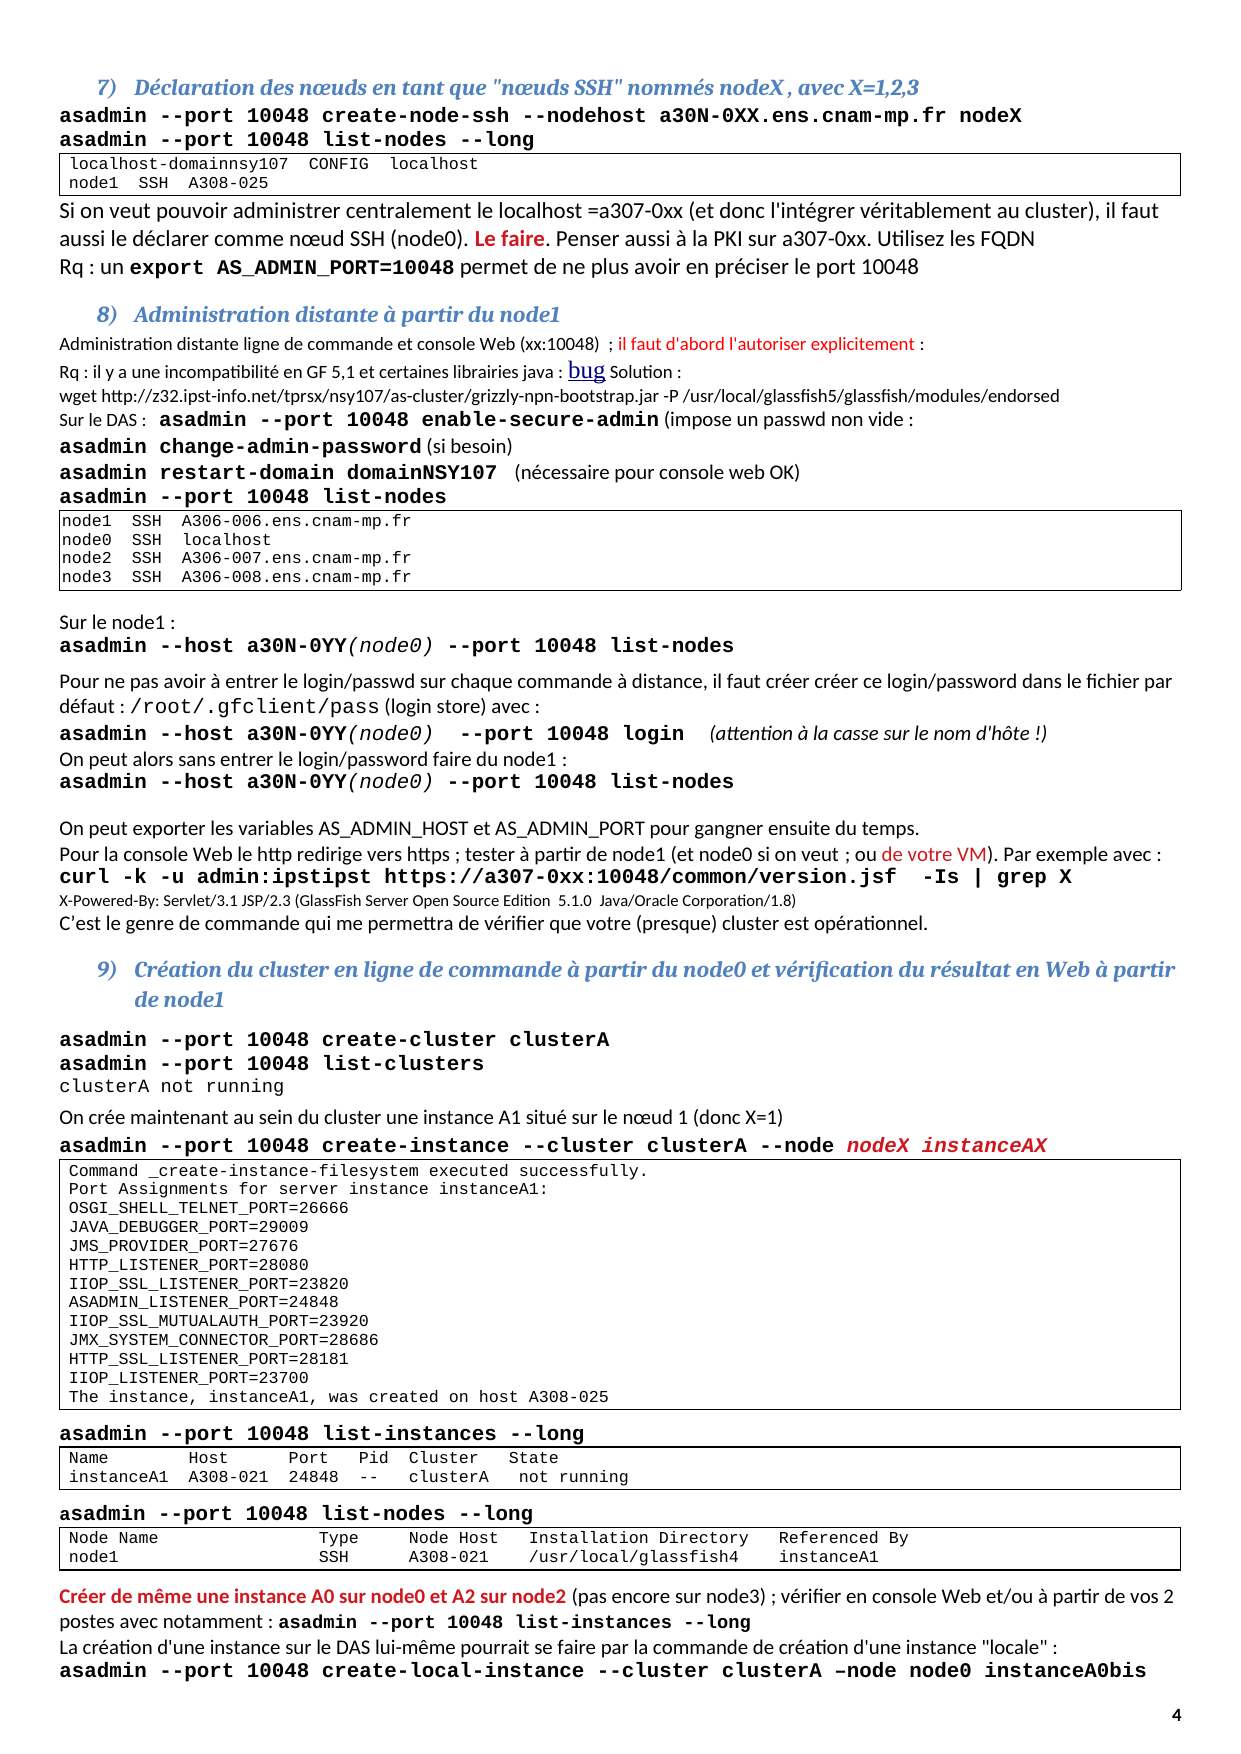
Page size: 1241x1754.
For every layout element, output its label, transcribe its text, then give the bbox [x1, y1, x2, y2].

text node3 SSH A306-008.ens.cnam-mp.fr [60, 566, 1181, 590]
text node2 SSH A306-007.ens.cnam-mp.fr [60, 547, 1181, 566]
text X-Powered-By: Servlet/3.1 JSP/2.3 (GlassFish Server Open Source Edition 5.1.0 Java/Oracle Corporation/1.8) [59, 890, 1181, 910]
text asadmin --port 10048 create-local-instance --cluster clusterA –node node0 instanceA0bis [59, 1660, 1181, 1683]
text curl -k -u admin:ipstipst https://a307-0xx:10048/common/version.jsf -Is | grep X [59, 866, 1181, 890]
subtitle Administration distante à partir du node1 [97, 302, 1181, 328]
text On crée maintenant au sein du cluster une instance A1 situé sur le nœud 1 (donc X=1) [59, 1104, 1181, 1129]
text asadmin --port 10048 list-nodes --long [59, 1503, 1181, 1527]
text Administration distante ligne de commande et console Web (xx:10048) ; il faut d'abord l'autoriser explicitement : [59, 332, 1181, 355]
text node1 SSH A306-006.ens.cnam-mp.fr [60, 511, 1181, 528]
text ASADMIN_LISTENER_PORT=24848 [60, 1291, 1180, 1310]
text Node Name Type Node Host Installation Directory Referenced By [60, 1528, 1180, 1545]
text HTTP_SSL_LISTENER_PORT=28181 [60, 1347, 1180, 1366]
text Rq : un export AS_ADMIN_PORT=10048 permet de ne plus avoir en préciser le port 10048 [59, 252, 1181, 281]
text localhost-domainnsy107 CONFIG localhost [60, 154, 1180, 171]
text asadmin --port 10048 create-node-ssh --nodehost a30N-0XX.ens.cnam-mp.fr nodeX [59, 105, 1181, 129]
text JAVA_DEBUGGER_PORT=29009 [60, 1216, 1180, 1234]
text node1 SSH A308-025 [60, 171, 1180, 195]
text IIOP_SSL_LISTENER_PORT=23820 [60, 1272, 1180, 1291]
text C’est le genre de commande qui me permettra de vérifier que votre (presque) cluster est opérationnel. [59, 910, 1181, 936]
text asadmin --port 10048 list-nodes [59, 486, 1181, 510]
text asadmin --port 10048 create-instance --cluster clusterA --node nodeX instanceAX [59, 1135, 1181, 1159]
text asadmin --port 10048 list-clusters [59, 1053, 1181, 1077]
text Pour ne pas avoir à entrer le login/passwd sur chaque commande à distance, il faut créer créer ce login/password dans le fichier par défaut : /root/.gfclient/pass (login store) avec : [59, 668, 1181, 720]
text Rq : il y a une incompatibilité en GF 5,1 et certaines librairies java : bug Solution : [59, 355, 1181, 384]
text asadmin --port 10048 list-nodes --long [59, 129, 1181, 152]
text IIOP_LISTENER_PORT=23700 [60, 1366, 1180, 1385]
text asadmin change-admin-password (si besoin) [59, 433, 1181, 459]
text Sur le DAS : asadmin --port 10048 enable-secure-admin (impose un passwd non vide : [59, 407, 1181, 433]
text Si on veut pouvoir administrer centralement le localhost =a307-0xx (et donc l'intégrer véritablement au cluster), il faut aussi le déclarer comme nœud SSH (node0). Le faire. Penser aussi à la PKI sur a307-0xx. Utilisez les FQDN [59, 196, 1181, 252]
text instanceA1 A308-021 24848 -- clusterA not running [60, 1465, 1180, 1489]
text On peut exporter les variables AS_ADMIN_HOST et AS_ADMIN_PORT pour gangner ensuite du temps. [59, 816, 1181, 841]
text JMS_PROVIDER_PORT=27676 [60, 1234, 1180, 1253]
text node0 SSH localhost [60, 528, 1181, 547]
text Sur le node1 : [59, 609, 1181, 634]
text asadmin --port 10048 create-cluster clusterA [59, 1029, 1181, 1053]
text asadmin --host a30N-0YY(node0) --port 10048 login (attention à la casse sur le nom d'hôte !) [59, 720, 1181, 746]
text HTTP_LISTENER_PORT=28080 [60, 1253, 1180, 1272]
text IIOP_SSL_MUTUALAUTH_PORT=23920 [60, 1310, 1180, 1329]
text wget http://z32.ipst-info.net/tprsx/nsy107/as-cluster/grizzly-npn-bootstrap.jar -P /usr/local/glassfish5/glassfish/modules/endorsed [59, 384, 1181, 407]
text asadmin restart-domain dom ainNSY107 (nécessaire pour console web OK) [59, 459, 1181, 486]
text OSGI_SHELL_TELNET_PORT=26666 [60, 1197, 1180, 1216]
text The instance, instanceA1, was created on host A308-025 [60, 1385, 1180, 1409]
subtitle Déclaration des nœuds en tant que "nœuds SSH" nommés nodeX , avec X=1,2,3 [97, 75, 1181, 101]
text Name Host Port Pid Cluster State [60, 1448, 1180, 1465]
text La création d'une instance sur le DAS lui-même pourrait se faire par la commande de création d'une instance "locale" : [59, 1634, 1181, 1660]
text Pour la console Web le http redirige vers https ; tester à partir de node1 (et node0 si on veut ; ou de votre VM). Par exemple avec : [59, 841, 1181, 866]
text asadmin --host a30N-0YY(node0) --port 10048 list-nodes [59, 634, 1181, 658]
text node1 SSH A308-021 /usr/local/glassfish4 instanceA1 [60, 1545, 1180, 1569]
text Command _create-instance-filesystem executed successfully. [60, 1160, 1180, 1178]
text asadmin --host a30N-0YY(node0) --port 10048 list-nodes [59, 772, 1181, 795]
text Créer de même une instance A0 sur node0 et A2 sur node2 (pas encore sur node3) ; vérifier en console Web et/ou à partir de vos 2 postes avec notamment : asadmin --port 10048 list-instances --long [59, 1583, 1181, 1634]
subtitle Création du cluster en ligne de commande à partir du node0 et vérification du résultat en Web à partir de node1 [97, 957, 1181, 1013]
text JMX_SYSTEM_CONNECTOR_PORT=28686 [60, 1329, 1180, 1347]
text Port Assignments for server instance instanceA1: [60, 1178, 1180, 1197]
text asadmin --port 10048 list-instances --long [59, 1423, 1181, 1446]
text clusterA not running [59, 1077, 1181, 1098]
text On peut alors sans entrer le login/password faire du node1 : [59, 746, 1181, 772]
